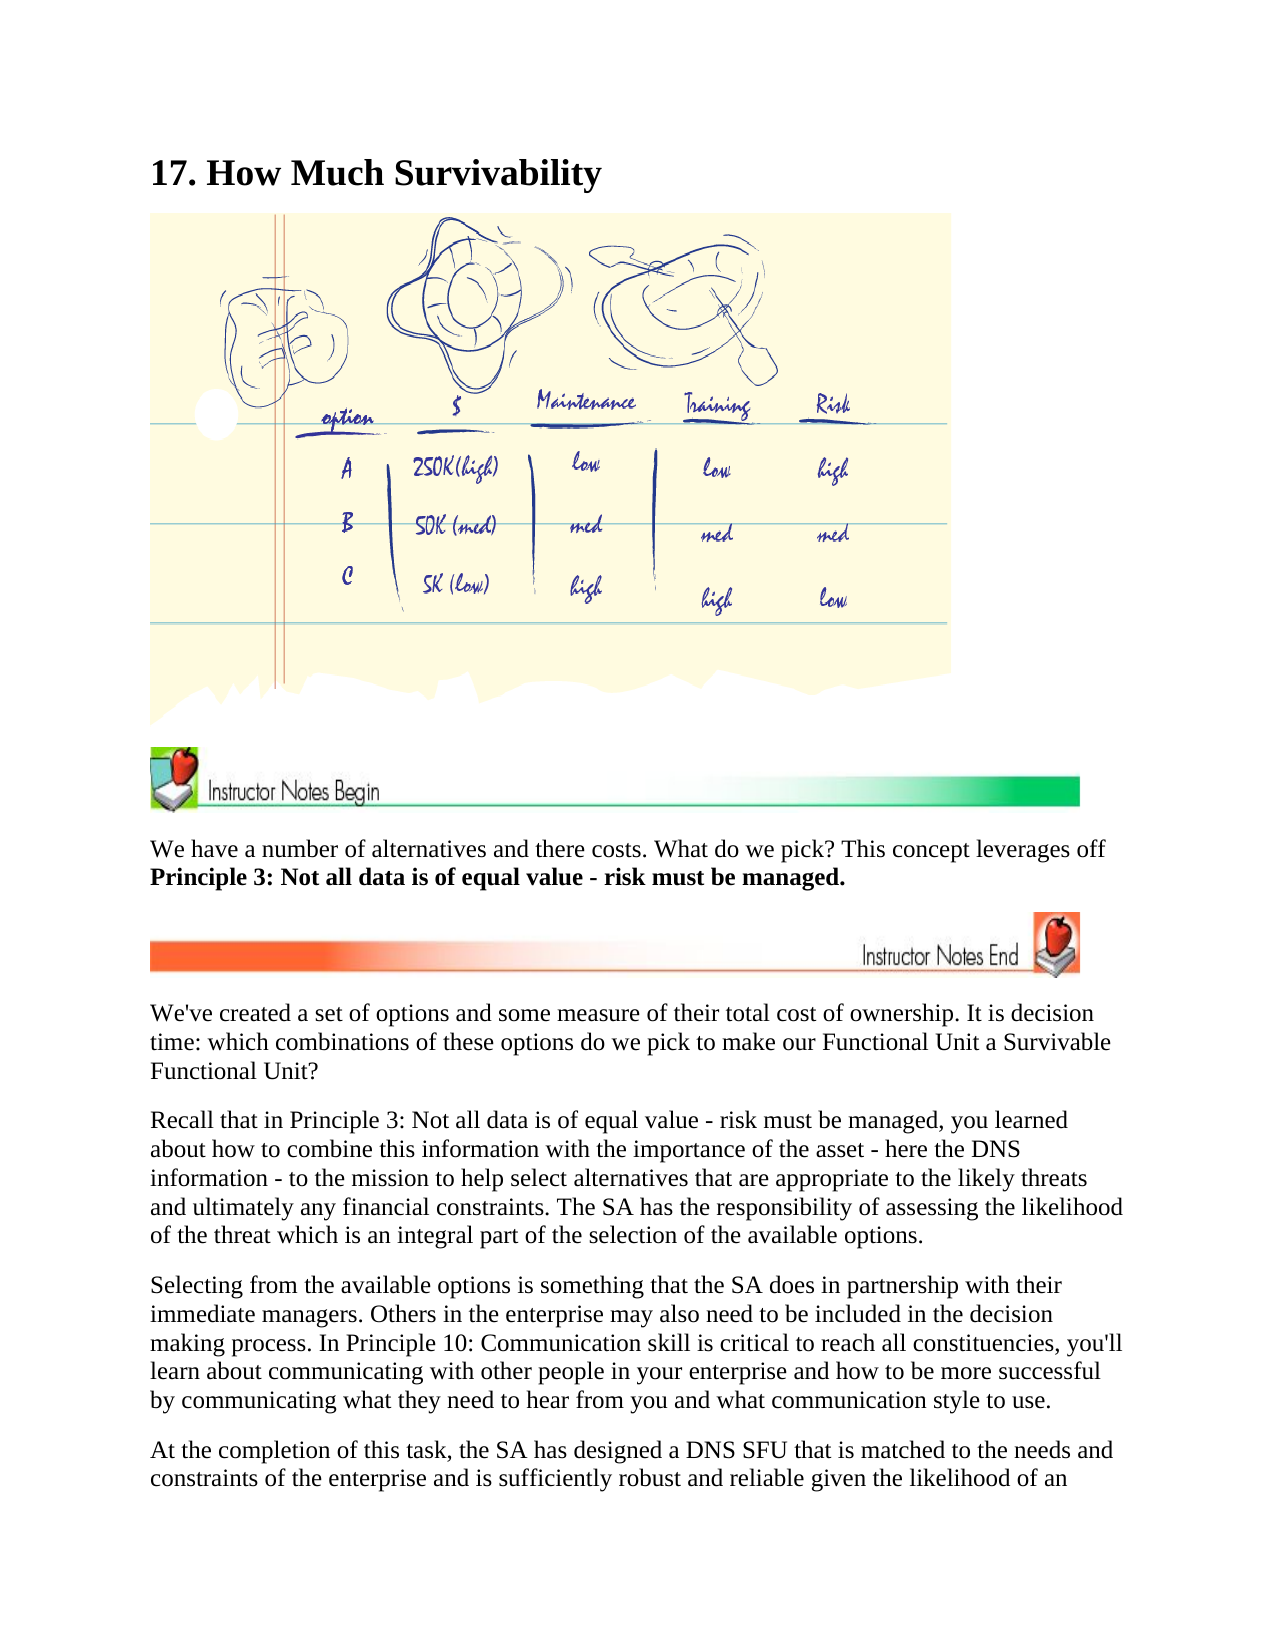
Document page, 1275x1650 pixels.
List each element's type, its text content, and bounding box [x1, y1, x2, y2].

text Recall that in Principle 3: Not all data is of equal value - risk must be managed, you learned about how to combine this information with the importance of the asset - here the DNS information - to the mission to help select alternatives that are appropriate to the likely threats and ultimately any financial constraints. The SA has the responsibility of assessing the likelihood of the threat which is an integral part of the selection of the available options. [150, 1106, 1125, 1249]
text Selecting from the available options is something that the SA does in partnership with their immediate managers. Others in the enterprise may also need to be included in the decision making process. In Principle 10: Communication skill is critical to reach all constituencies, you'll learn about communicating with other people in your enterprise and how to be more successful by communicating what they need to hear from you and what communication style to use. [150, 1270, 1125, 1414]
subtitle 17. How Much Survivability [150, 150, 1125, 193]
text We've created a set of options and some measure of their total cost of ownership. It is decision time: which combinations of these options do we pick to make our Functional Unit a Survivable Functional Unit? [150, 998, 1125, 1085]
text We have a number of alternatives and there costs. What do we pick? This concept leverages off Principle 3: Not all data is of equal value - risk must be managed. [150, 834, 1125, 891]
text At the completion of this task, the SA has designed a DNS SFU that is matched to the needs and constraints of the enterprise and is sufficiently robust and reliable given the likelihood of an [150, 1435, 1125, 1492]
